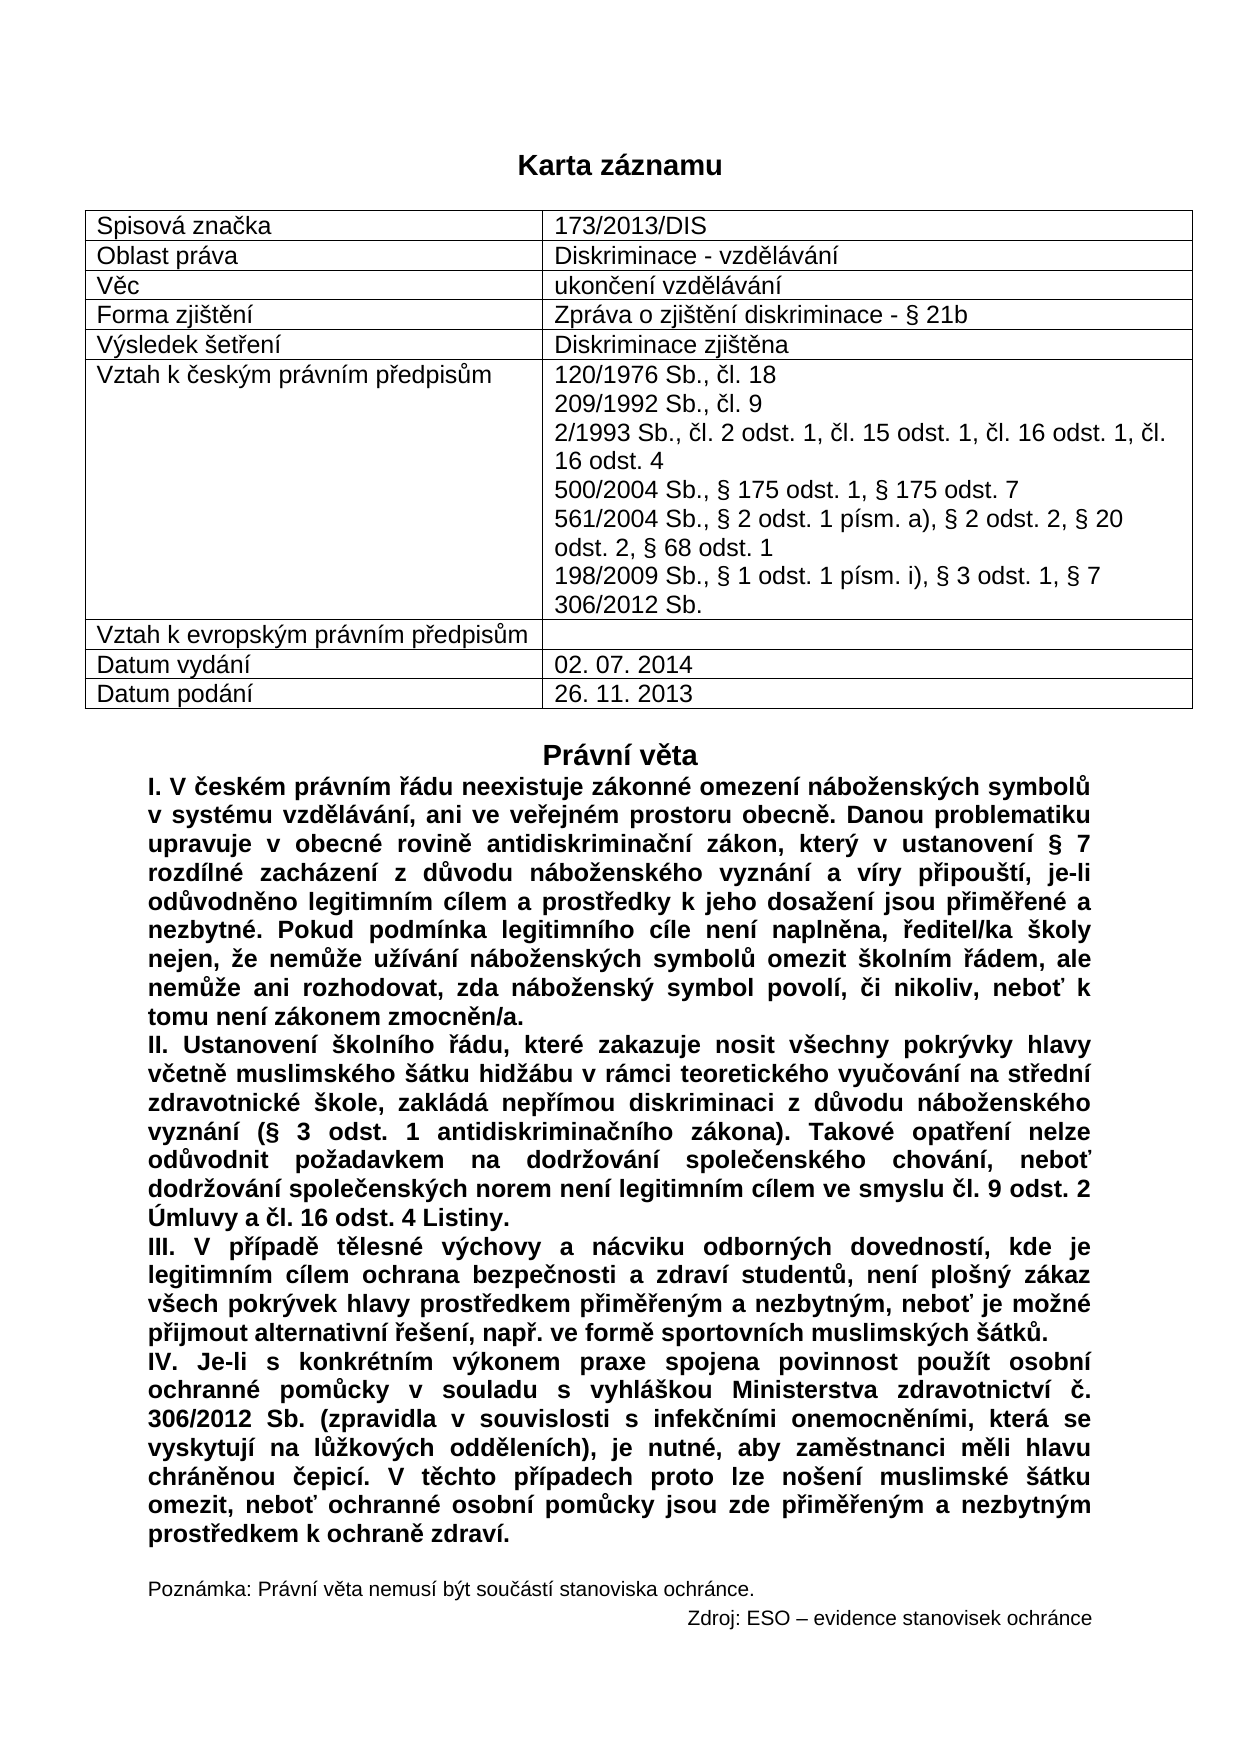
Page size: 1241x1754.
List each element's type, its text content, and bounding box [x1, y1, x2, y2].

table_cell Diskriminace - vzdělávání [543, 241, 1192, 269]
subtitle Právní věta [148, 738, 1092, 771]
table_cell Forma zjištění [86, 300, 542, 329]
table_cell Diskriminace zjištěna [543, 330, 1192, 359]
table_cell Výsledek šetření [86, 330, 542, 359]
table_cell Datum podání [86, 679, 542, 708]
table_cell ukončení vzdělávání [543, 271, 1192, 299]
text Poznámka: Právní věta nemusí být součástí stanoviska ochránce. [148, 1576, 1092, 1600]
text III. V případě tělesné výchovy a nácviku odborných dovedností, kde je legitimním cílem ochrana bezpečnosti a zdraví studentů, není plošný zákaz všech pokrývek hlavy prostředkem přiměřeným a nezbytným, neboť je možné přijmout alternativní řešení, např. ve formě sportovních muslimských šátků. [148, 1231, 1092, 1346]
text I. V českém právním řádu neexistuje zákonné omezení náboženských symbolů v systému vzdělávání, ani ve veřejném prostoru obecně. Danou problematiku upravuje v obecné rovině antidiskriminační zákon, který v ustanovení § 7 rozdílné zacházení z důvodu náboženského vyznání a víry připouští, je-li odůvodněno legitimním cílem a prostředky k jeho dosažení jsou přiměřené a nezbytné. Pokud podmínka legitimního cíle není naplněna, ředitel/ka školy nejen, že nemůže užívání náboženských symbolů omezit školním řádem, ale nemůže ani rozhodovat, zda náboženský symbol povolí, či nikoliv, neboť k tomu není zákonem zmocněn/a. [148, 771, 1092, 1030]
text II. Ustanovení školního řádu, které zakazuje nosit všechny pokrývky hlavy včetně muslimského šátku hidžábu v rámci teoretického vyučování na střední zdravotnické škole, zakládá nepřímou diskriminaci z důvodu náboženského vyznání (§ 3 odst. 1 antidiskriminačního zákona). Takové opatření nelze odůvodnit požadavkem na dodržování společenského chování, neboť dodržování společenských norem není legitimním cílem ve smyslu čl. 9 odst. 2 Úmluvy a čl. 16 odst. 4 Listiny. [148, 1030, 1092, 1231]
table_cell 02. 07. 2014 [543, 650, 1192, 678]
table_cell Oblast práva [86, 241, 542, 269]
table_cell Zpráva o zjištění diskriminace - § 21b [543, 300, 1192, 329]
table_cell 120/1976 Sb., čl. 18 209/1992 Sb., čl. 9 2/1993 Sb., čl. 2 odst. 1, čl. 15 odst. 1, čl. 16 odst. 1, čl. 16 odst. 4 500/2004 Sb., § 175 odst. 1, § 175 odst. 7 561/2004 Sb., § 2 odst. 1 písm. a), § 2 odst. 2, § 20 odst. 2, § 68 odst. 1 198/2009 Sb., § 1 odst. 1 písm. i), § 3 odst. 1, § 7 306/2012 Sb. [543, 360, 1192, 619]
text IV. Je-li s konkrétním výkonem praxe spojena povinnost použít osobní ochranné pomůcky v souladu s vyhláškou Ministerstva zdravotnictví č. 306/2012 Sb. (zpravidla v souvislosti s infekčními onemocněními, která se vyskytují na lůžkových odděleních), je nutné, aby zaměstnanci měli hlavu chráněnou čepicí. V těchto případech proto lze nošení muslimské šátku omezit, neboť ochranné osobní pomůcky jsou zde přiměřeným a nezbytným prostředkem k ochraně zdraví. [148, 1346, 1092, 1548]
subtitle Karta záznamu [148, 148, 1092, 181]
table_cell Věc [86, 271, 542, 299]
table_cell [543, 620, 1192, 648]
table_cell Vztah k evropským právním předpisům [86, 620, 542, 648]
table_header 173/2013/DIS [543, 211, 1192, 240]
table_header Spisová značka [86, 211, 542, 240]
table_cell Vztah k českým právním předpisům [86, 360, 542, 619]
table_cell 26. 11. 2013 [543, 679, 1192, 708]
table_cell Datum vydání [86, 650, 542, 678]
